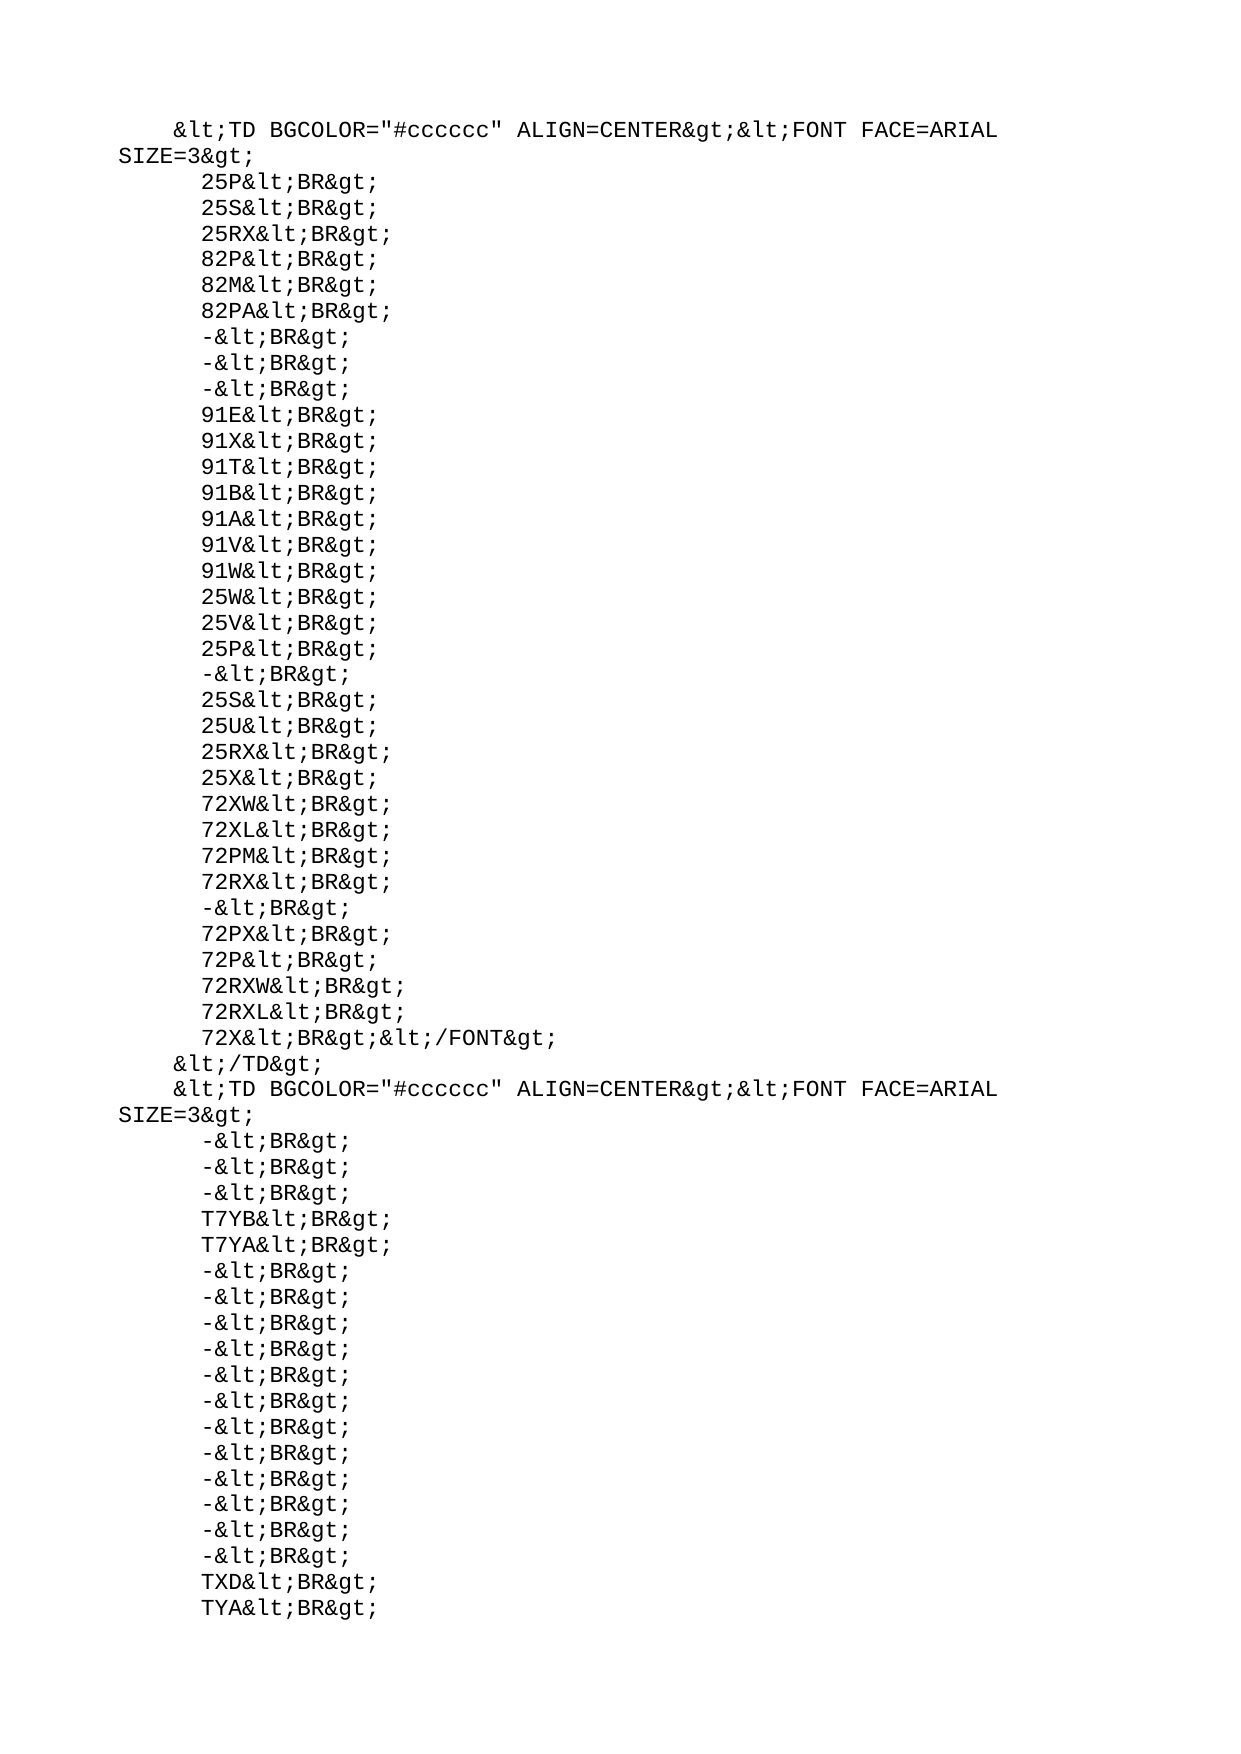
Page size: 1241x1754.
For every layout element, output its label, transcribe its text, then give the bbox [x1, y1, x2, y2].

text 72X&lt;BR&gt;&lt;/FONT&gt; [118, 1026, 1122, 1052]
text 25V&lt;BR&gt; [118, 611, 1122, 637]
text 91E&lt;BR&gt; [118, 403, 1122, 429]
text 72PM&lt;BR&gt; [118, 844, 1122, 870]
text 82M&lt;BR&gt; [118, 274, 1122, 300]
text 25P&lt;BR&gt; [118, 170, 1122, 196]
text 72XW&lt;BR&gt; [118, 792, 1122, 818]
text -&lt;BR&gt; [118, 326, 1122, 352]
text -&lt;BR&gt; [118, 1545, 1122, 1571]
text -&lt;BR&gt; [118, 1311, 1122, 1337]
text 91V&lt;BR&gt; [118, 533, 1122, 559]
text 91W&lt;BR&gt; [118, 559, 1122, 585]
text T7YB&lt;BR&gt; [118, 1207, 1122, 1233]
text -&lt;BR&gt; [118, 1519, 1122, 1545]
text -&lt;BR&gt; [118, 663, 1122, 689]
text 25S&lt;BR&gt; [118, 689, 1122, 715]
text &lt;TD BGCOLOR="#cccccc" ALIGN=CENTER&gt;&lt;FONT FACE=ARIAL SIZE=3&gt; [118, 1078, 1122, 1130]
text 72RX&lt;BR&gt; [118, 870, 1122, 896]
text -&lt;BR&gt; [118, 896, 1122, 922]
text TXD&lt;BR&gt; [118, 1571, 1122, 1597]
text 25RX&lt;BR&gt; [118, 741, 1122, 767]
text -&lt;BR&gt; [118, 1156, 1122, 1182]
text -&lt;BR&gt; [118, 1182, 1122, 1207]
text 25U&lt;BR&gt; [118, 715, 1122, 741]
text &lt;TD BGCOLOR="#cccccc" ALIGN=CENTER&gt;&lt;FONT FACE=ARIAL SIZE=3&gt; [118, 118, 1122, 170]
text -&lt;BR&gt; [118, 1389, 1122, 1415]
text 25P&lt;BR&gt; [118, 637, 1122, 663]
text 72P&lt;BR&gt; [118, 948, 1122, 974]
text -&lt;BR&gt; [118, 1363, 1122, 1389]
text &lt;/TD&gt; [118, 1052, 1122, 1078]
text 25S&lt;BR&gt; [118, 196, 1122, 222]
text -&lt;BR&gt; [118, 1130, 1122, 1156]
text 82P&lt;BR&gt; [118, 248, 1122, 274]
text 72XL&lt;BR&gt; [118, 818, 1122, 844]
text 72PX&lt;BR&gt; [118, 922, 1122, 948]
text 91A&lt;BR&gt; [118, 507, 1122, 533]
text TYA&lt;BR&gt; [118, 1597, 1122, 1622]
text -&lt;BR&gt; [118, 1467, 1122, 1493]
text -&lt;BR&gt; [118, 1441, 1122, 1467]
text -&lt;BR&gt; [118, 352, 1122, 377]
text 72RXL&lt;BR&gt; [118, 1000, 1122, 1026]
text 25X&lt;BR&gt; [118, 767, 1122, 792]
text -&lt;BR&gt; [118, 1337, 1122, 1363]
text -&lt;BR&gt; [118, 377, 1122, 403]
text -&lt;BR&gt; [118, 1285, 1122, 1311]
text 25W&lt;BR&gt; [118, 585, 1122, 611]
text -&lt;BR&gt; [118, 1493, 1122, 1519]
text T7YA&lt;BR&gt; [118, 1233, 1122, 1259]
text 91B&lt;BR&gt; [118, 481, 1122, 507]
text 25RX&lt;BR&gt; [118, 222, 1122, 248]
text 82PA&lt;BR&gt; [118, 300, 1122, 326]
text -&lt;BR&gt; [118, 1415, 1122, 1441]
text 72RXW&lt;BR&gt; [118, 974, 1122, 1000]
text 91X&lt;BR&gt; [118, 429, 1122, 455]
text -&lt;BR&gt; [118, 1259, 1122, 1285]
text 91T&lt;BR&gt; [118, 455, 1122, 481]
